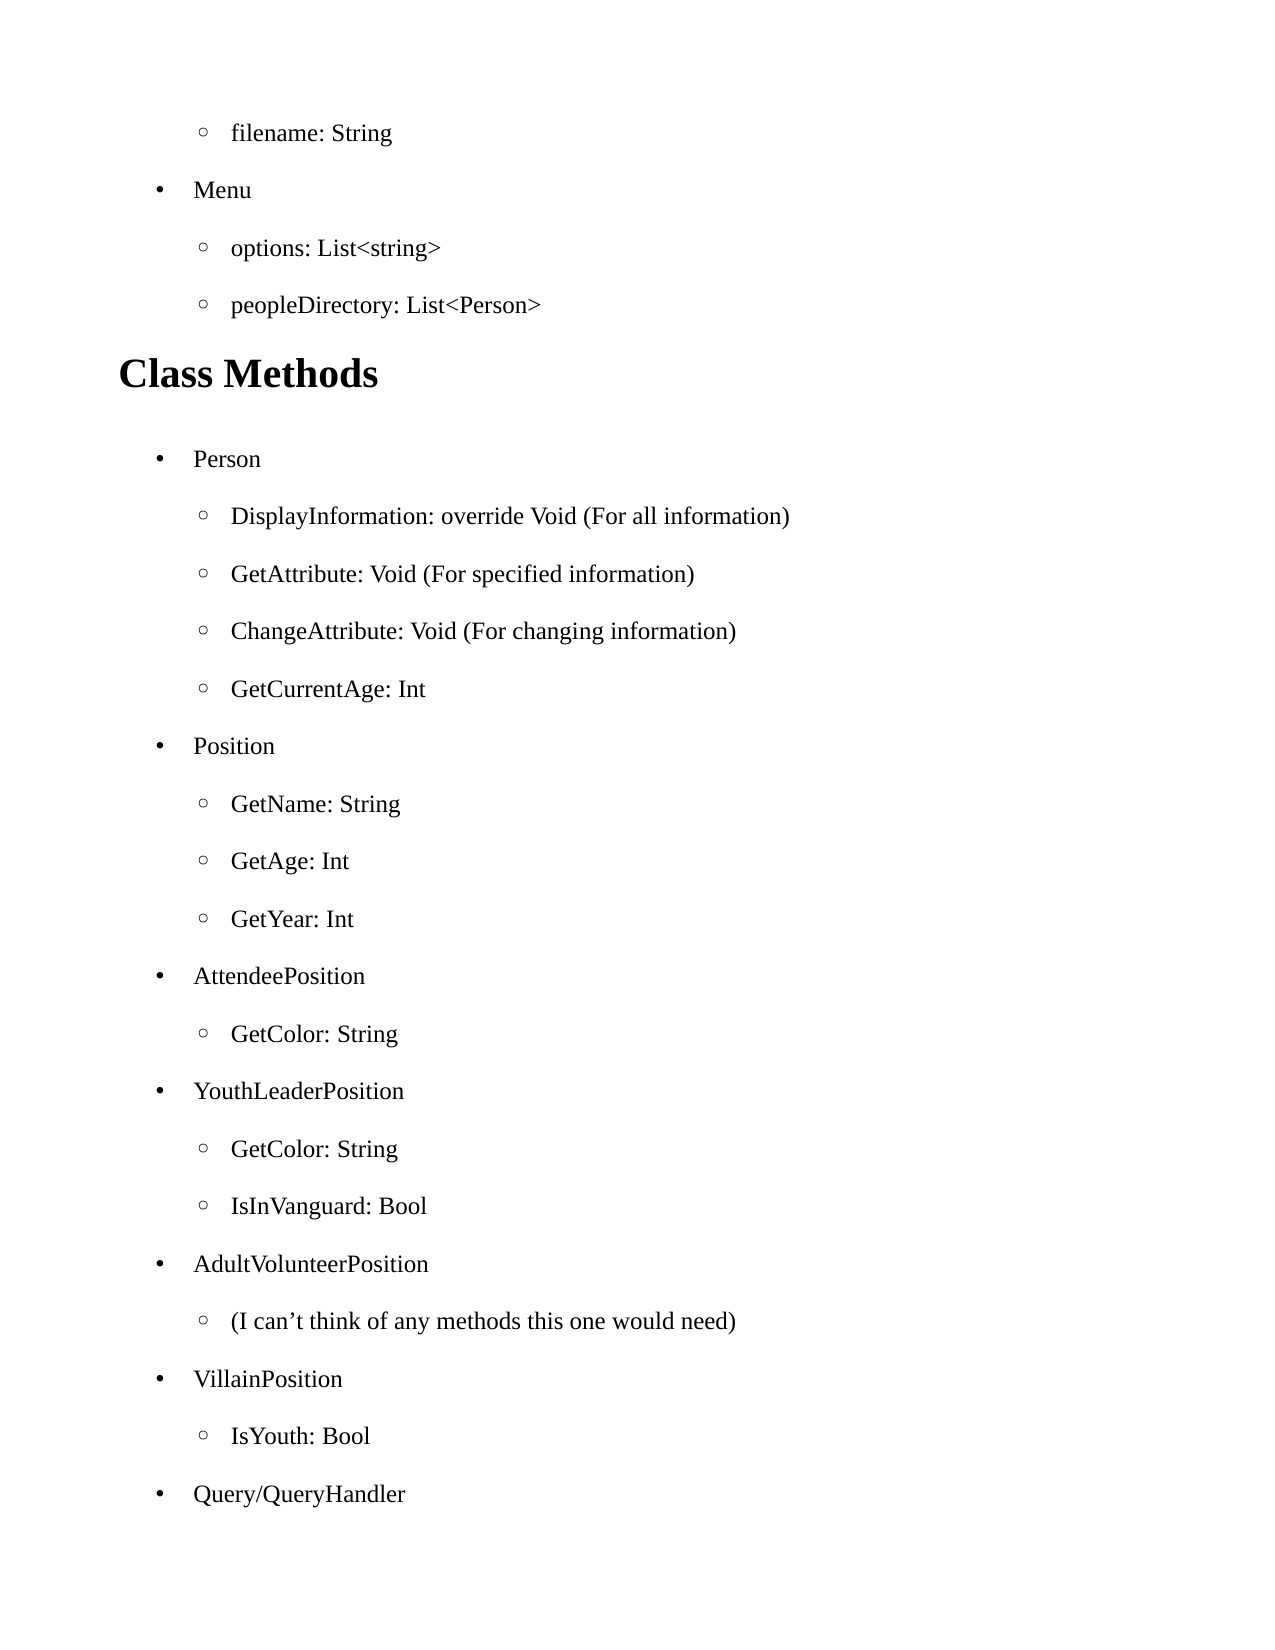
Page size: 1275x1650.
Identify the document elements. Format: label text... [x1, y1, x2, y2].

list Query/QueryHandler [156, 1479, 1157, 1508]
list GetAttribute: Void (For specified information) [193, 559, 1157, 588]
list GetColor: String [193, 1134, 1157, 1163]
list Person [156, 444, 1157, 473]
list Position [156, 731, 1157, 760]
list VillainPosition [156, 1364, 1157, 1393]
list IsInVanguard: Bool [193, 1191, 1157, 1220]
list Menu [156, 176, 1157, 204]
list GetYear: Int [193, 904, 1157, 933]
list DisplayInformation: override Void (For all information) [193, 501, 1157, 530]
list options: List<string> [193, 233, 1157, 262]
list GetCurrentAge: Int [193, 674, 1157, 703]
list AttendeePosition [156, 961, 1157, 990]
text Class Methods [118, 348, 1157, 396]
list ChangeAttribute: Void (For changing information) [193, 616, 1157, 645]
list peopleDirectory: List<Person> [193, 291, 1157, 319]
list GetName: String [193, 789, 1157, 818]
list YouthLeaderPosition [156, 1076, 1157, 1105]
list GetColor: String [193, 1019, 1157, 1048]
list GetAge: Int [193, 846, 1157, 875]
list AdultVolunteerPosition [156, 1249, 1157, 1278]
list (I can’t think of any methods this one would need) [193, 1306, 1157, 1335]
list IsYouth: Bool [193, 1421, 1157, 1450]
list filename: String [193, 118, 1157, 147]
